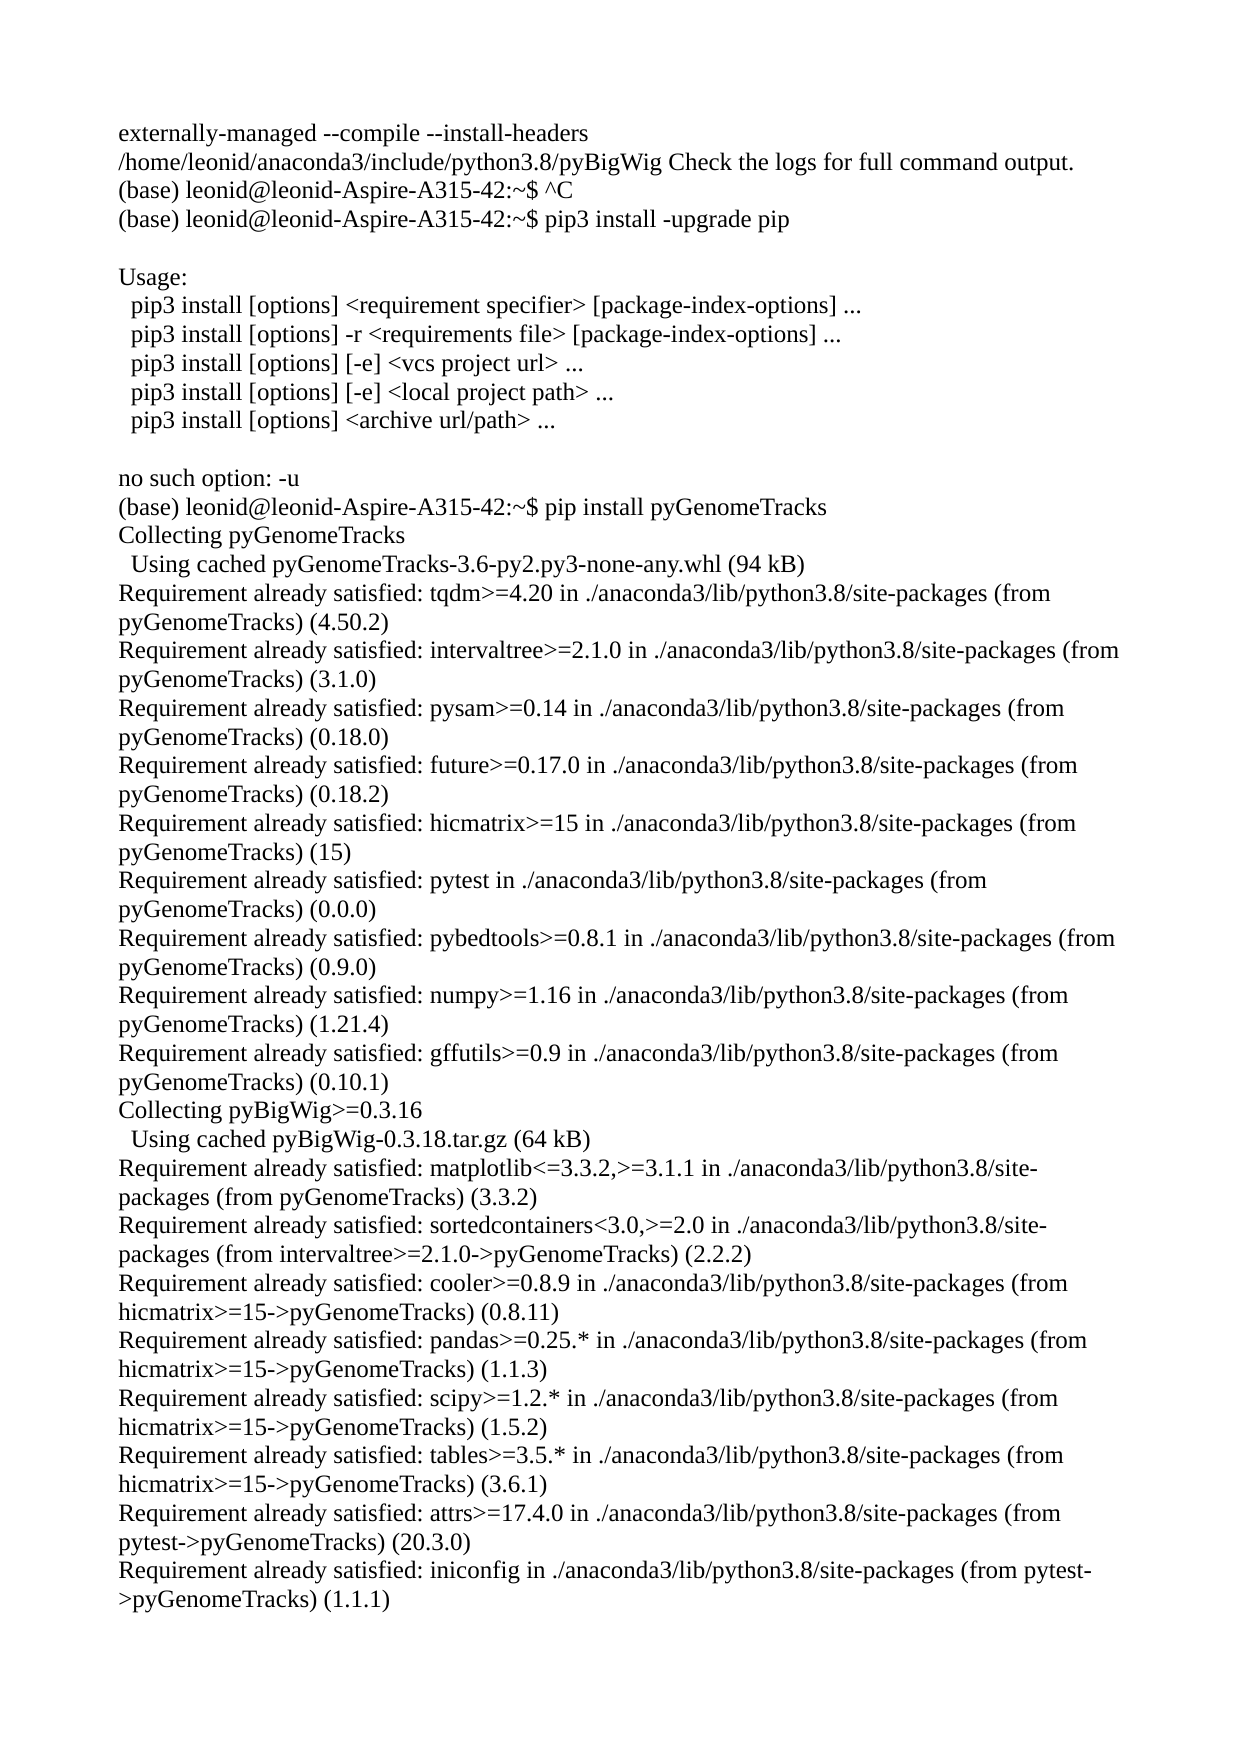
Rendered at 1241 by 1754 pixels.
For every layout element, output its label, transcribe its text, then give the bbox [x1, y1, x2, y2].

text Usage: [118, 262, 1122, 291]
text Requirement already satisfied: pysam>=0.14 in ./anaconda3/lib/python3.8/site-packages (from pyGenomeTracks) (0.18.0) [118, 693, 1122, 751]
text Requirement already satisfied: sortedcontainers<3.0,>=2.0 in ./anaconda3/lib/python3.8/site-packages (from intervaltree>=2.1.0->pyGenomeTracks) (2.2.2) [118, 1211, 1122, 1268]
text externally-managed --compile --install-headers /home/leonid/anaconda3/include/python3.8/pyBigWig Check the logs for full command output. [118, 118, 1122, 176]
text (base) leonid@leonid-Aspire-A315-42:~$ pip install pyGenomeTracks [118, 492, 1122, 521]
text (base) leonid@leonid-Aspire-A315-42:~$ ^C [118, 176, 1122, 204]
text Requirement already satisfied: attrs>=17.4.0 in ./anaconda3/lib/python3.8/site-packages (from pytest->pyGenomeTracks) (20.3.0) [118, 1498, 1122, 1556]
text Requirement already satisfied: tqdm>=4.20 in ./anaconda3/lib/python3.8/site-packages (from pyGenomeTracks) (4.50.2) [118, 578, 1122, 636]
text Requirement already satisfied: intervaltree>=2.1.0 in ./anaconda3/lib/python3.8/site-packages (from pyGenomeTracks) (3.1.0) [118, 636, 1122, 693]
text Requirement already satisfied: matplotlib<=3.3.2,>=3.1.1 in ./anaconda3/lib/python3.8/site-packages (from pyGenomeTracks) (3.3.2) [118, 1153, 1122, 1211]
text Requirement already satisfied: tables>=3.5.* in ./anaconda3/lib/python3.8/site-packages (from hicmatrix>=15->pyGenomeTracks) (3.6.1) [118, 1441, 1122, 1498]
text Collecting pyGenomeTracks [118, 521, 1122, 549]
text Requirement already satisfied: cooler>=0.8.9 in ./anaconda3/lib/python3.8/site-packages (from hicmatrix>=15->pyGenomeTracks) (0.8.11) [118, 1268, 1122, 1326]
text (base) leonid@leonid-Aspire-A315-42:~$ pip3 install -upgrade pip [118, 204, 1122, 233]
text Requirement already satisfied: hicmatrix>=15 in ./anaconda3/lib/python3.8/site-packages (from pyGenomeTracks) (15) [118, 808, 1122, 866]
text Requirement already satisfied: iniconfig in ./anaconda3/lib/python3.8/site-packages (from pytest->pyGenomeTracks) (1.1.1) [118, 1556, 1122, 1613]
text Requirement already satisfied: scipy>=1.2.* in ./anaconda3/lib/python3.8/site-packages (from hicmatrix>=15->pyGenomeTracks) (1.5.2) [118, 1383, 1122, 1441]
text Requirement already satisfied: pandas>=0.25.* in ./anaconda3/lib/python3.8/site-packages (from hicmatrix>=15->pyGenomeTracks) (1.1.3) [118, 1326, 1122, 1383]
text pip3 install [options] <requirement specifier> [package-index-options] ... [118, 291, 1122, 319]
text Requirement already satisfied: pybedtools>=0.8.1 in ./anaconda3/lib/python3.8/site-packages (from pyGenomeTracks) (0.9.0) [118, 923, 1122, 981]
text pip3 install [options] -r <requirements file> [package-index-options] ... [118, 319, 1122, 348]
text Requirement already satisfied: gffutils>=0.9 in ./anaconda3/lib/python3.8/site-packages (from pyGenomeTracks) (0.10.1) [118, 1038, 1122, 1096]
text Using cached pyGenomeTracks-3.6-py2.py3-none-any.whl (94 kB) [118, 549, 1122, 578]
text pip3 install [options] <archive url/path> ... [118, 406, 1122, 434]
text pip3 install [options] [-e] <local project path> ... [118, 377, 1122, 406]
text Requirement already satisfied: future>=0.17.0 in ./anaconda3/lib/python3.8/site-packages (from pyGenomeTracks) (0.18.2) [118, 751, 1122, 808]
text pip3 install [options] [-e] <vcs project url> ... [118, 348, 1122, 377]
text Requirement already satisfied: numpy>=1.16 in ./anaconda3/lib/python3.8/site-packages (from pyGenomeTracks) (1.21.4) [118, 981, 1122, 1038]
text Requirement already satisfied: pytest in ./anaconda3/lib/python3.8/site-packages (from pyGenomeTracks) (0.0.0) [118, 866, 1122, 923]
text Collecting pyBigWig>=0.3.16 [118, 1096, 1122, 1124]
text no such option: -u [118, 463, 1122, 492]
text Using cached pyBigWig-0.3.18.tar.gz (64 kB) [118, 1124, 1122, 1153]
